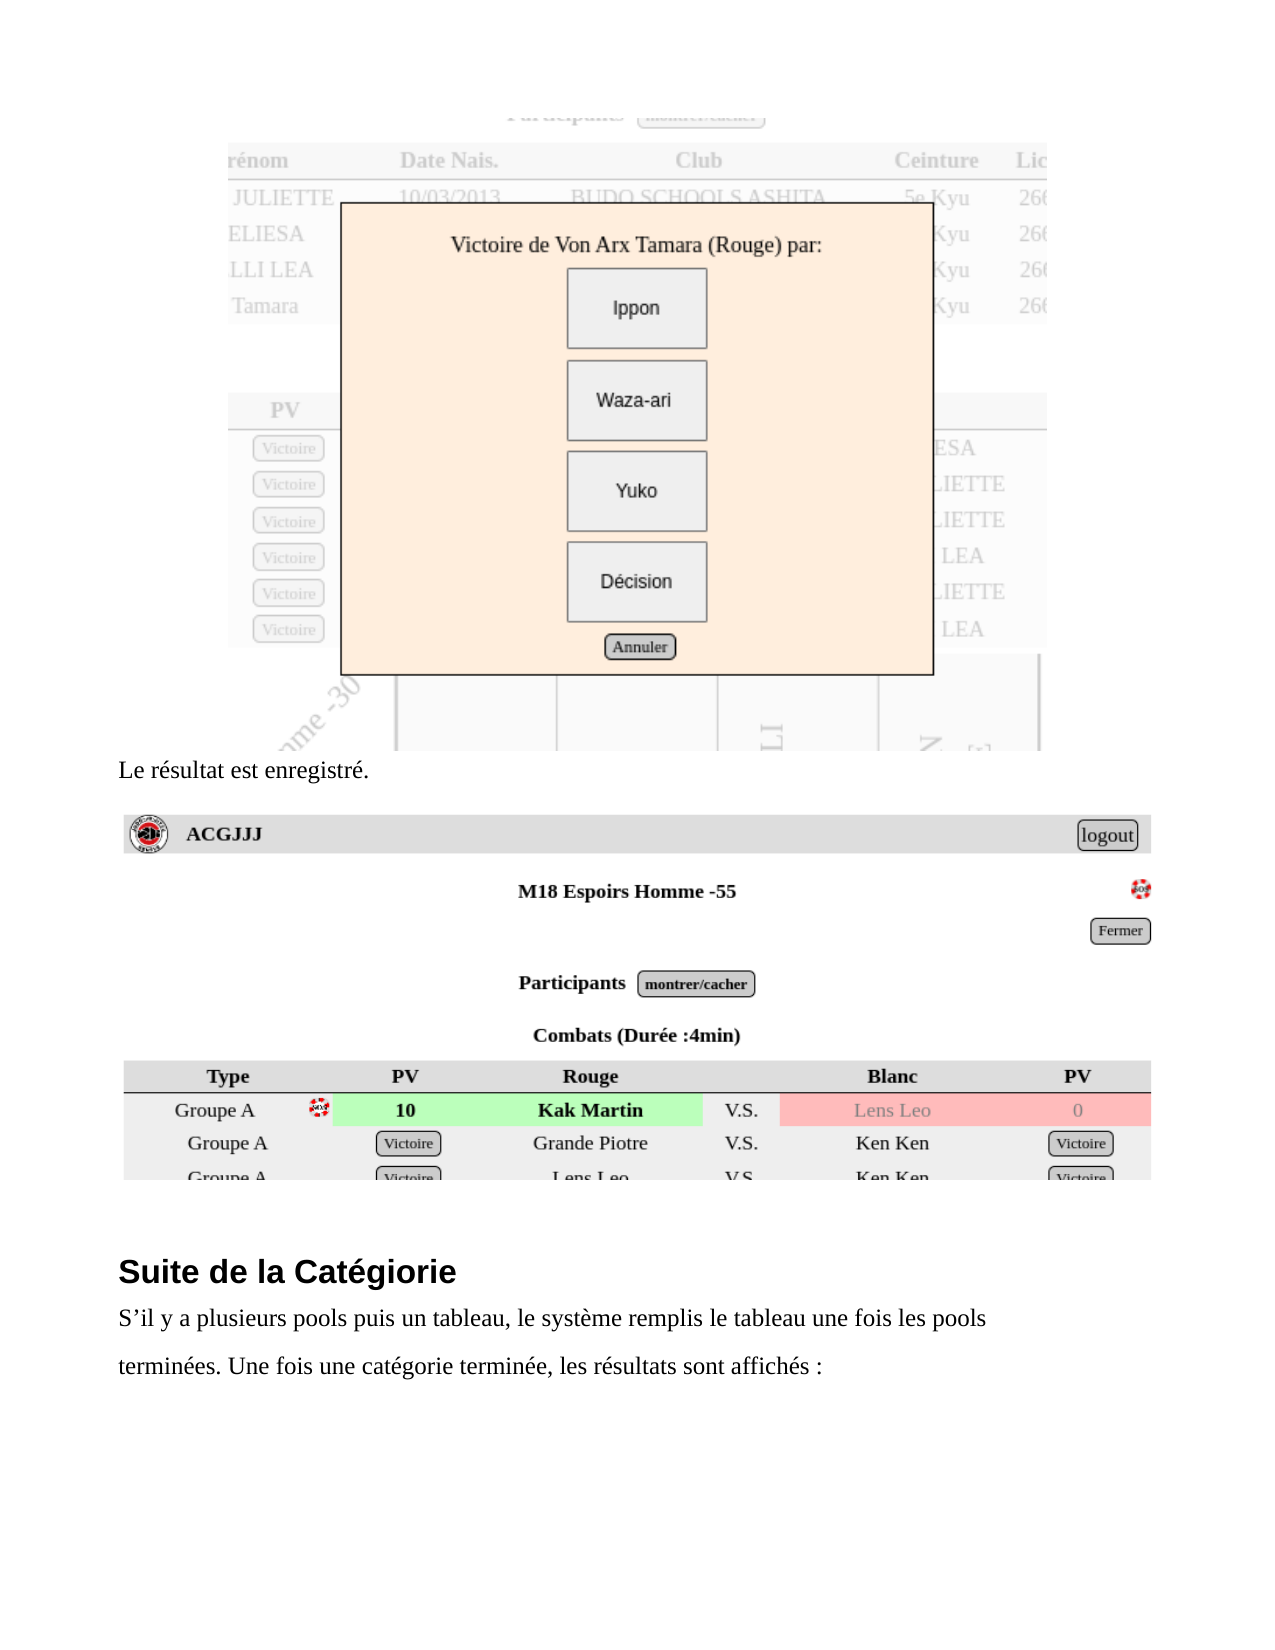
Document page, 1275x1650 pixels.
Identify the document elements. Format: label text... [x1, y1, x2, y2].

picture [118, 802, 1157, 1180]
text terminées. Une fois une catégorie terminée, les résultats sont affichés : [118, 1351, 1157, 1380]
text Le résultat est enregistré. [118, 607, 1157, 784]
subtitle Suite de la Catégiorie [118, 1252, 1157, 1291]
text S’il y a plusieurs pools puis un tableau, le système remplis le tableau une fois les pools [118, 1303, 1157, 1332]
picture [228, 118, 1047, 751]
